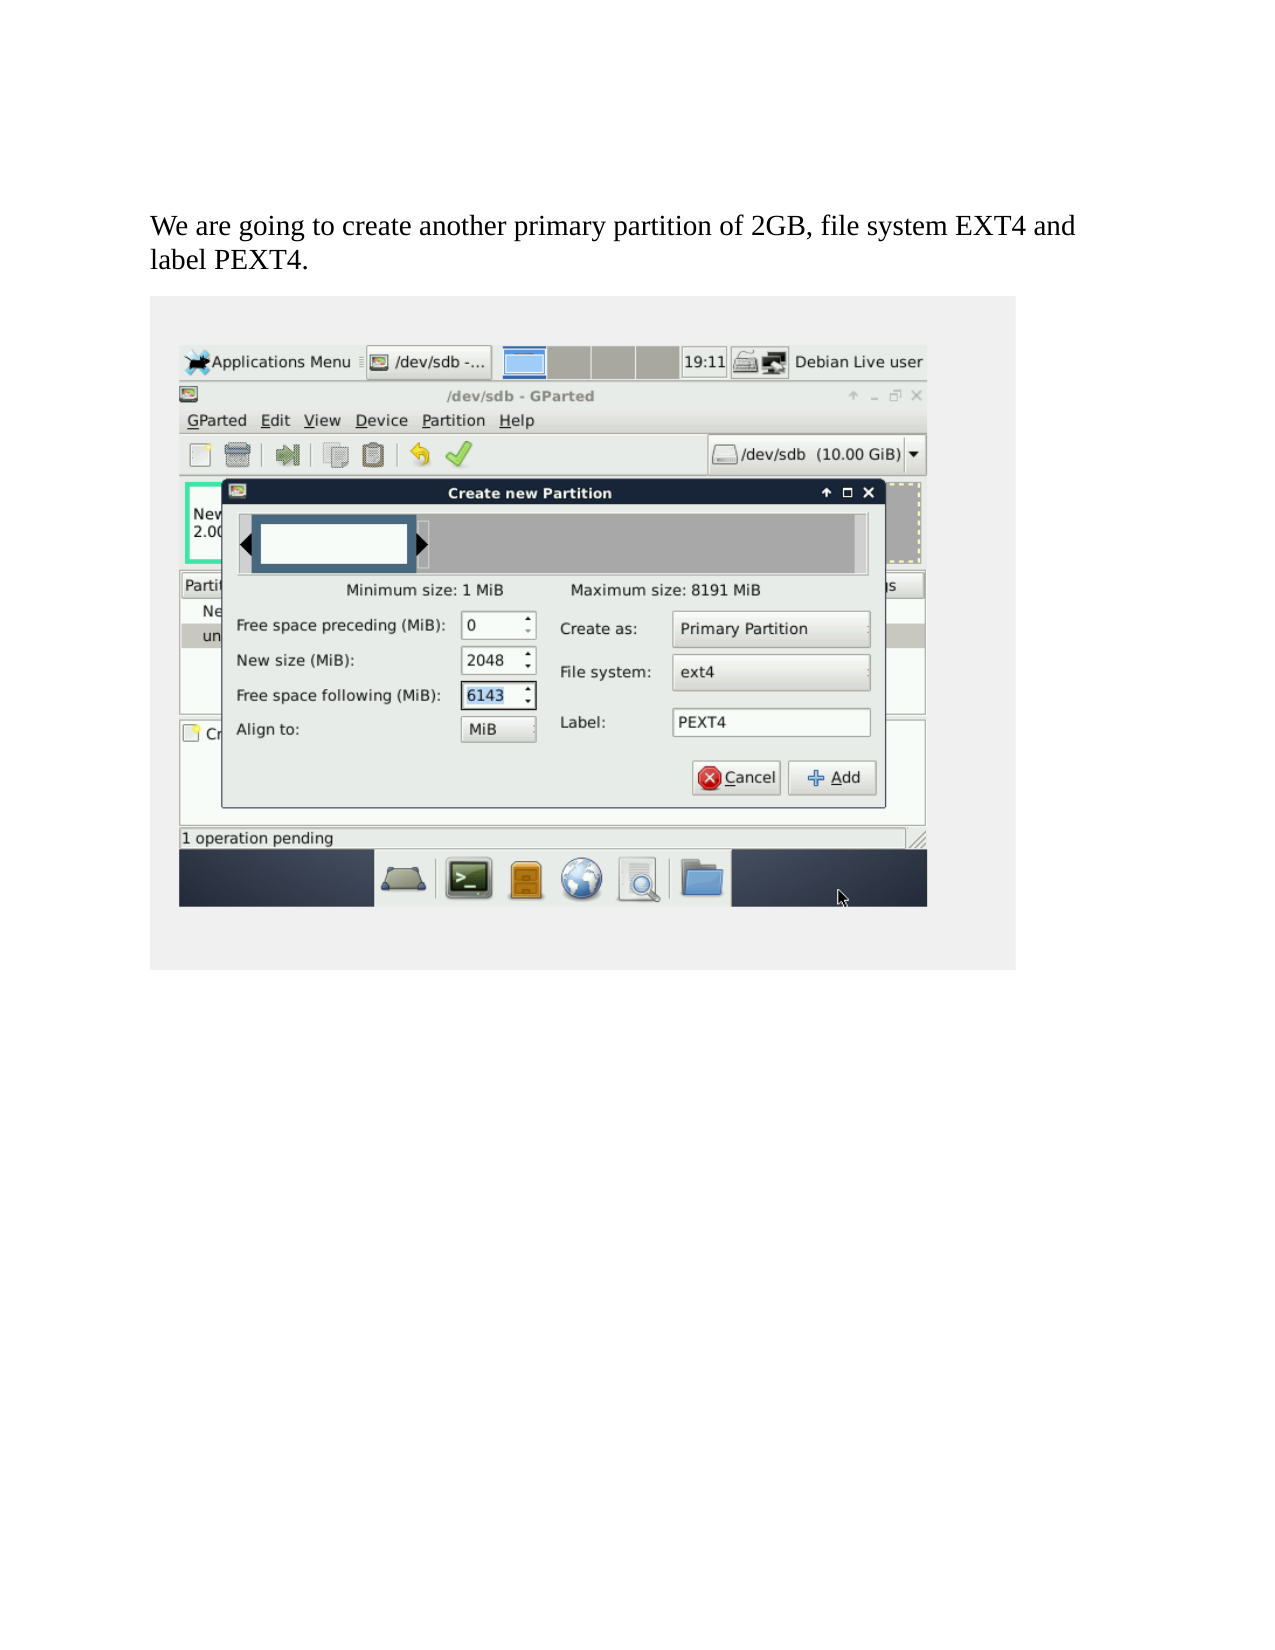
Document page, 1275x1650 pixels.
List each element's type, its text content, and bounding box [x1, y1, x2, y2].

text We are going to create another primary partition of 2GB, file system EXT4 and label PEXT4. [150, 208, 1125, 275]
